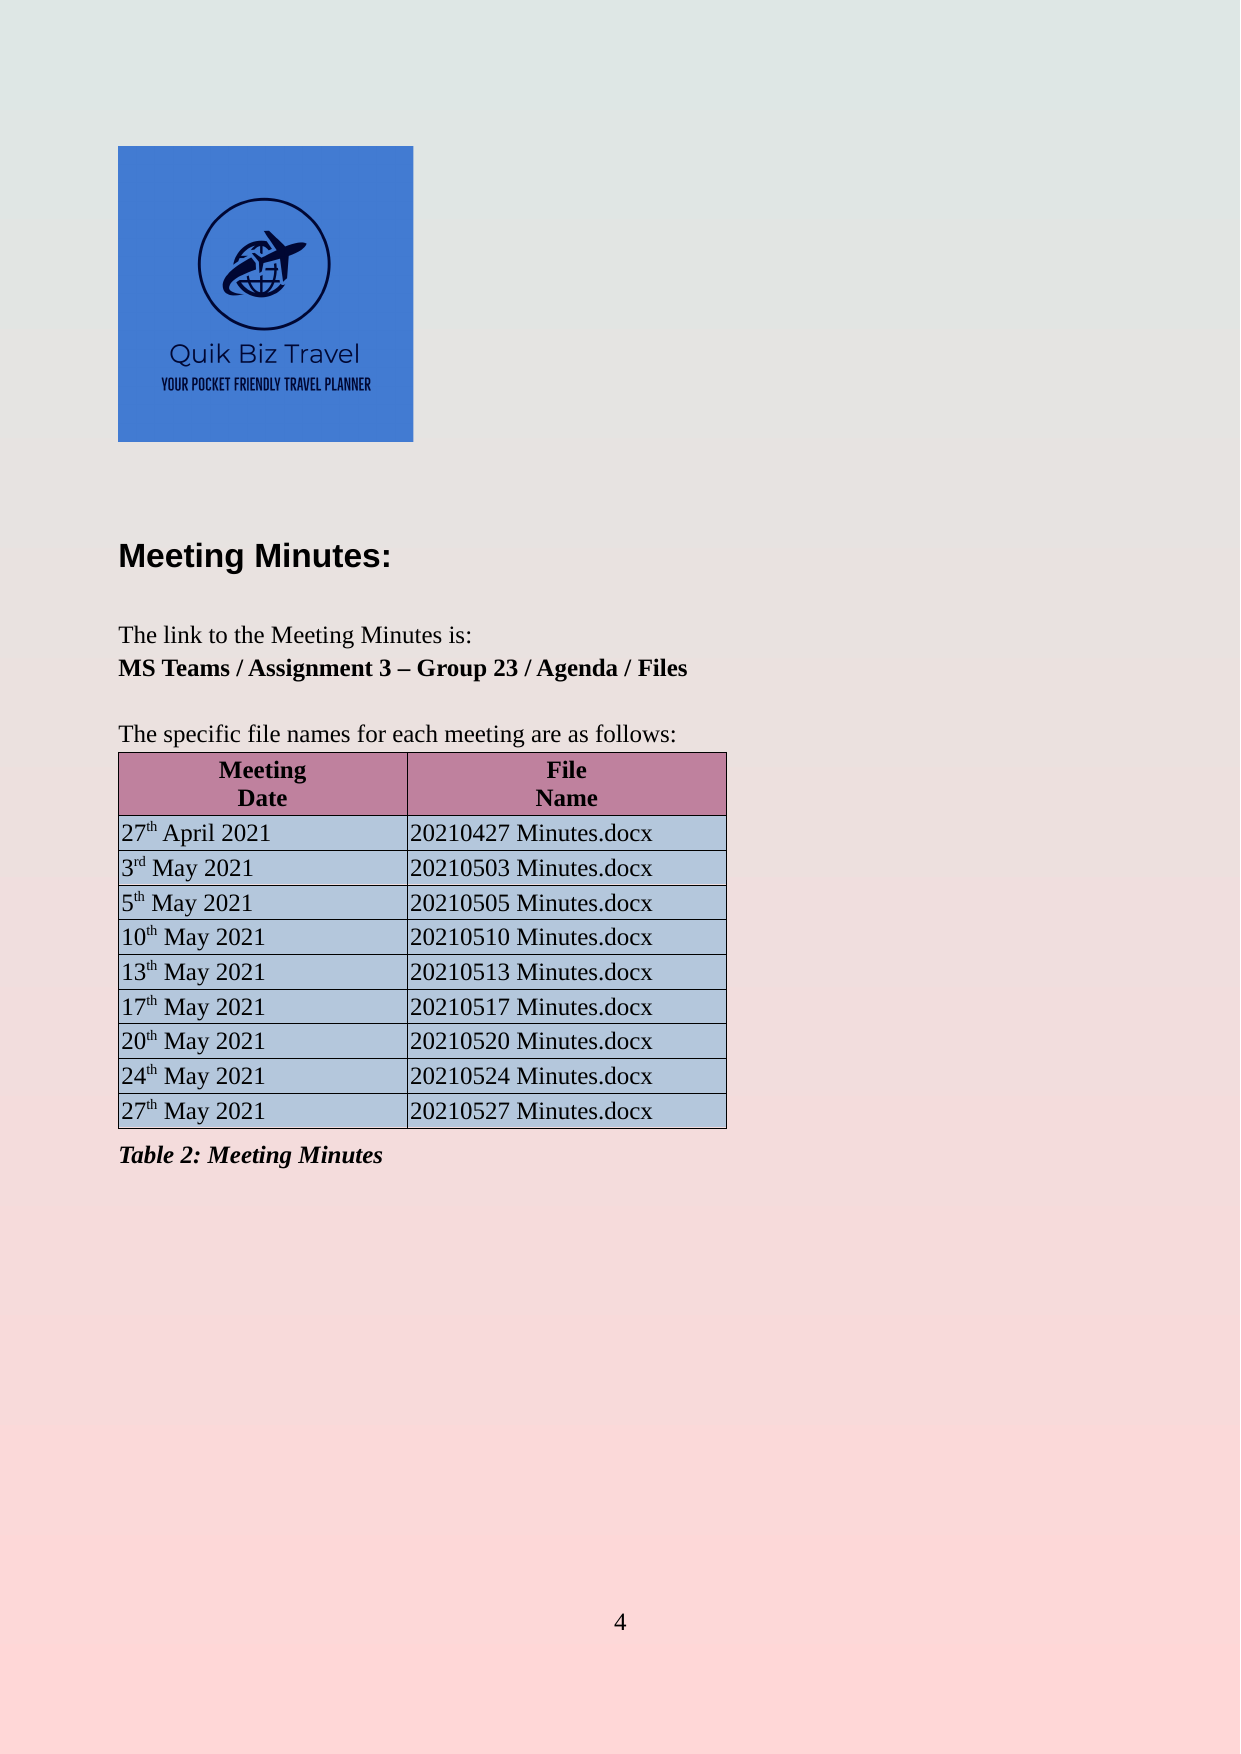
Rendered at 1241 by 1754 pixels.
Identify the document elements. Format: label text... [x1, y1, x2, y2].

text The link to the Meeting Minutes is: [118, 620, 1122, 648]
table_header Meeting Date [119, 753, 407, 815]
table_cell 27th April 2021 [119, 816, 407, 850]
table_cell 20210517 Minutes.docx [408, 990, 726, 1023]
table_cell 17th May 2021 [119, 990, 407, 1023]
table_cell 3rd May 2021 [119, 851, 407, 884]
table_cell 20210524 Minutes.docx [408, 1059, 726, 1093]
table_cell 13th May 2021 [119, 955, 407, 989]
table_cell 10th May 2021 [119, 920, 407, 954]
table_cell 20210505 Minutes.docx [408, 886, 726, 919]
table_cell 20210510 Minutes.docx [408, 920, 726, 954]
table_cell 20210513 Minutes.docx [408, 955, 726, 989]
table_cell 27th May 2021 [119, 1094, 407, 1127]
table_header File Name [408, 753, 726, 815]
text Table 2: Meeting Minutes [118, 1140, 1122, 1169]
table_cell 20210520 Minutes.docx [408, 1024, 726, 1058]
table_cell 5th May 2021 [119, 886, 407, 919]
text MS Teams / Assignment 3 – Group 23 / Agenda / Files [118, 653, 1122, 681]
table_cell 20210427 Minutes.docx [408, 816, 726, 850]
table_cell 20th May 2021 [119, 1024, 407, 1058]
table_cell 20210503 Minutes.docx [408, 851, 726, 884]
table_cell 20210527 Minutes.docx [408, 1094, 726, 1127]
text The specific file names for each meeting are as follows: [118, 719, 1122, 747]
table_cell 24th May 2021 [119, 1059, 407, 1093]
subtitle Meeting Minutes: [118, 536, 1122, 574]
picture [118, 146, 414, 442]
